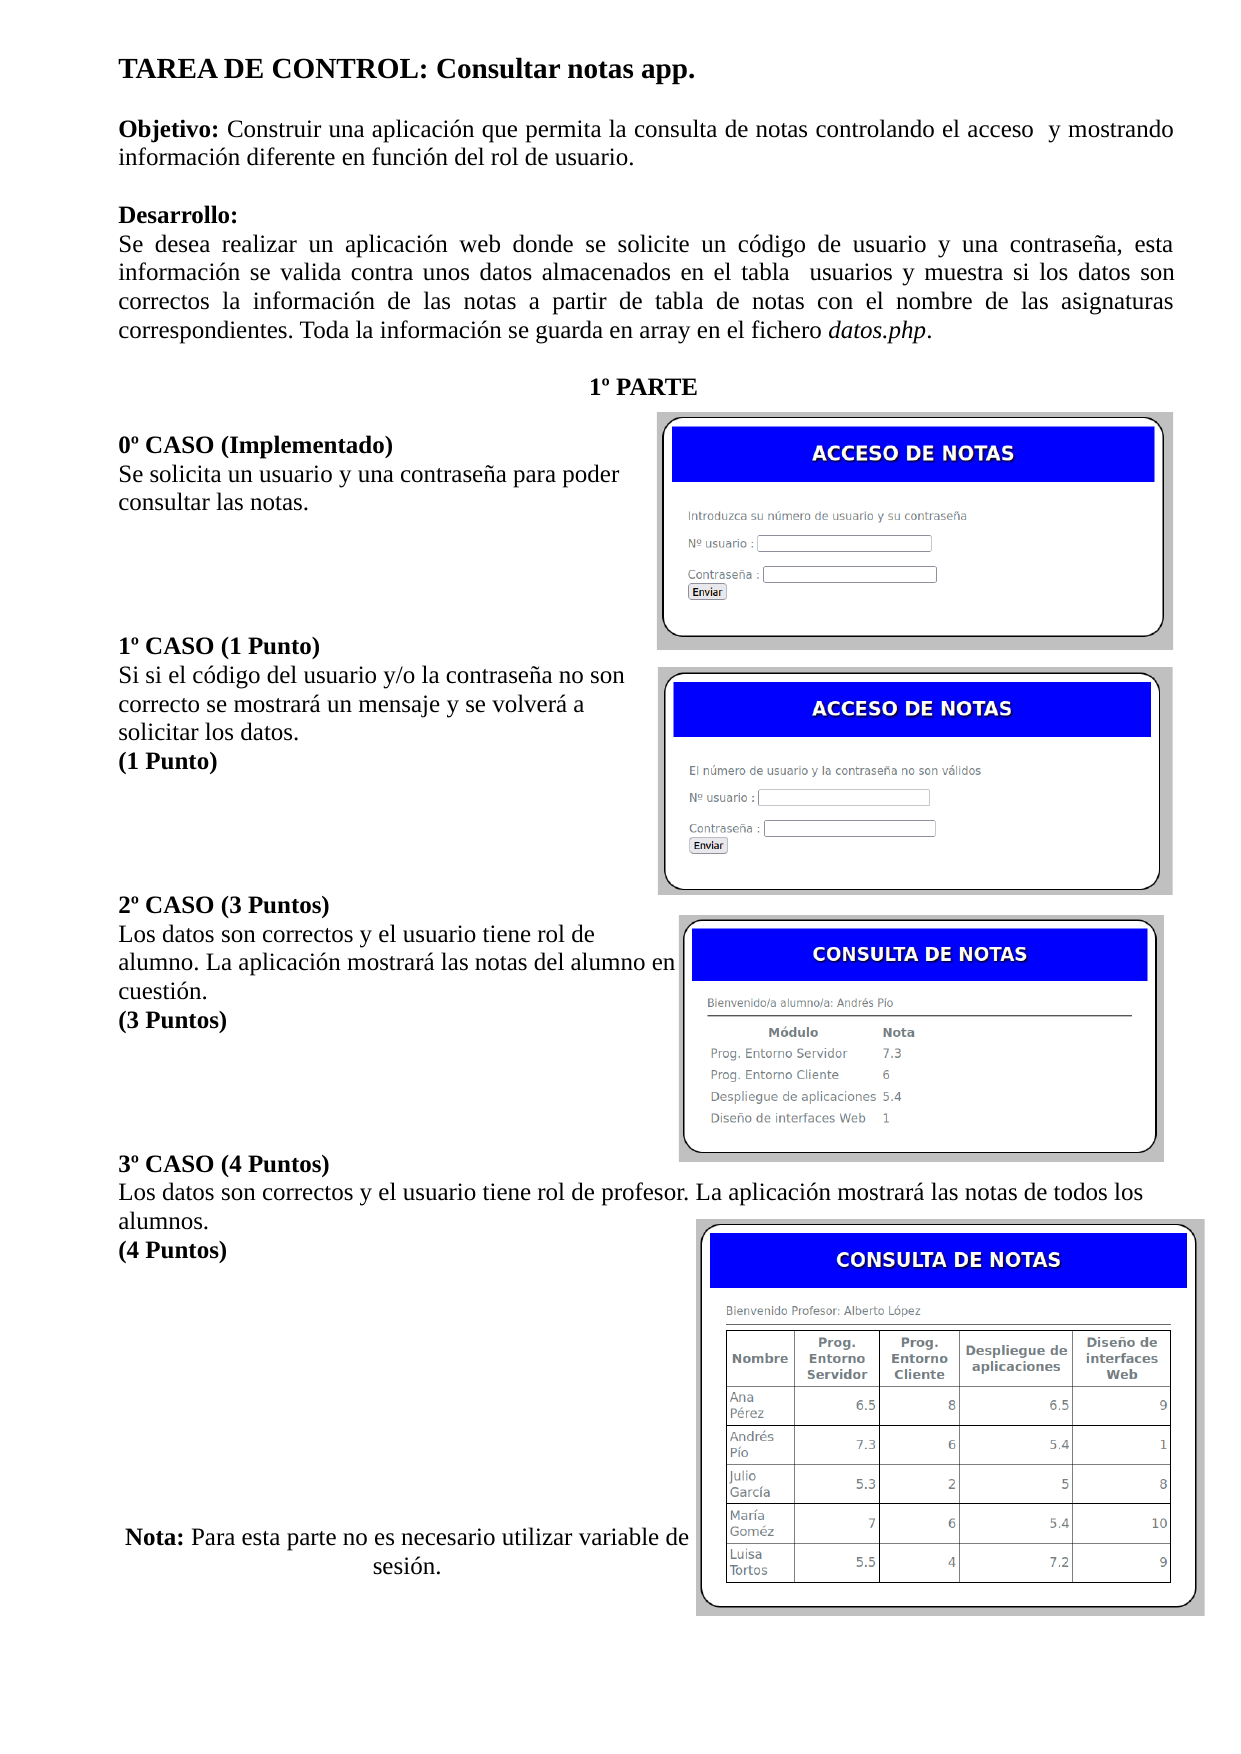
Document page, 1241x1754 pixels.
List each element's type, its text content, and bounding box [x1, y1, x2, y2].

text 0º CASO (Implementado) [118, 430, 656, 459]
picture [657, 667, 1173, 895]
picture [678, 915, 1164, 1162]
text 1º PARTE [118, 372, 1175, 401]
text 2º CASO (3 Puntos) [118, 890, 1175, 919]
picture [656, 412, 1174, 650]
text Se desea realizar un aplicación web donde se solicite un código de usuario y una contraseña, esta información se valida contra unos datos almacenados en el tabla usuarios y muestra si los datos son correctos la información de las notas a partir de tabla de notas con el nombre de las asignaturas correspondientes. Toda la información se guarda en array en el fichero datos.php. [118, 229, 1175, 344]
text (3 Puntos) [118, 1005, 678, 1034]
text Los datos son correctos y el usuario tiene rol de profesor. La aplicación mostrará las notas de todos los alumnos. [118, 1177, 1175, 1235]
picture [696, 1219, 1205, 1616]
text Objetivo: Construir una aplicación que permita la consulta de notas controlando el acceso y mostrando información diferente en función del rol de usuario. [118, 114, 1175, 171]
text 3º CASO (4 Puntos) [118, 1149, 1175, 1177]
text TAREA DE CONTROL: Consultar notas app. [118, 51, 1175, 85]
text Los datos son correctos y el usuario tiene rol de alumno. La aplicación mostrará las notas del alumno en cuestión. [118, 919, 678, 1005]
text Desarrollo: [118, 200, 1175, 229]
text [1164, 1005, 1175, 1034]
text Nota: Para esta parte no es necesario utilizar variable de sesión. [118, 1522, 696, 1580]
text 1º CASO (1 Punto) [118, 631, 1175, 660]
text Si si el código del usuario y/o la contraseña no son correcto se mostrará un mensaje y se volverá a solicitar los datos. [118, 660, 1175, 746]
text (1 Punto) [118, 746, 657, 775]
text (4 Puntos) [118, 1235, 696, 1264]
text Se solicita un usuario y una contraseña para poder consultar las notas. [118, 459, 656, 516]
